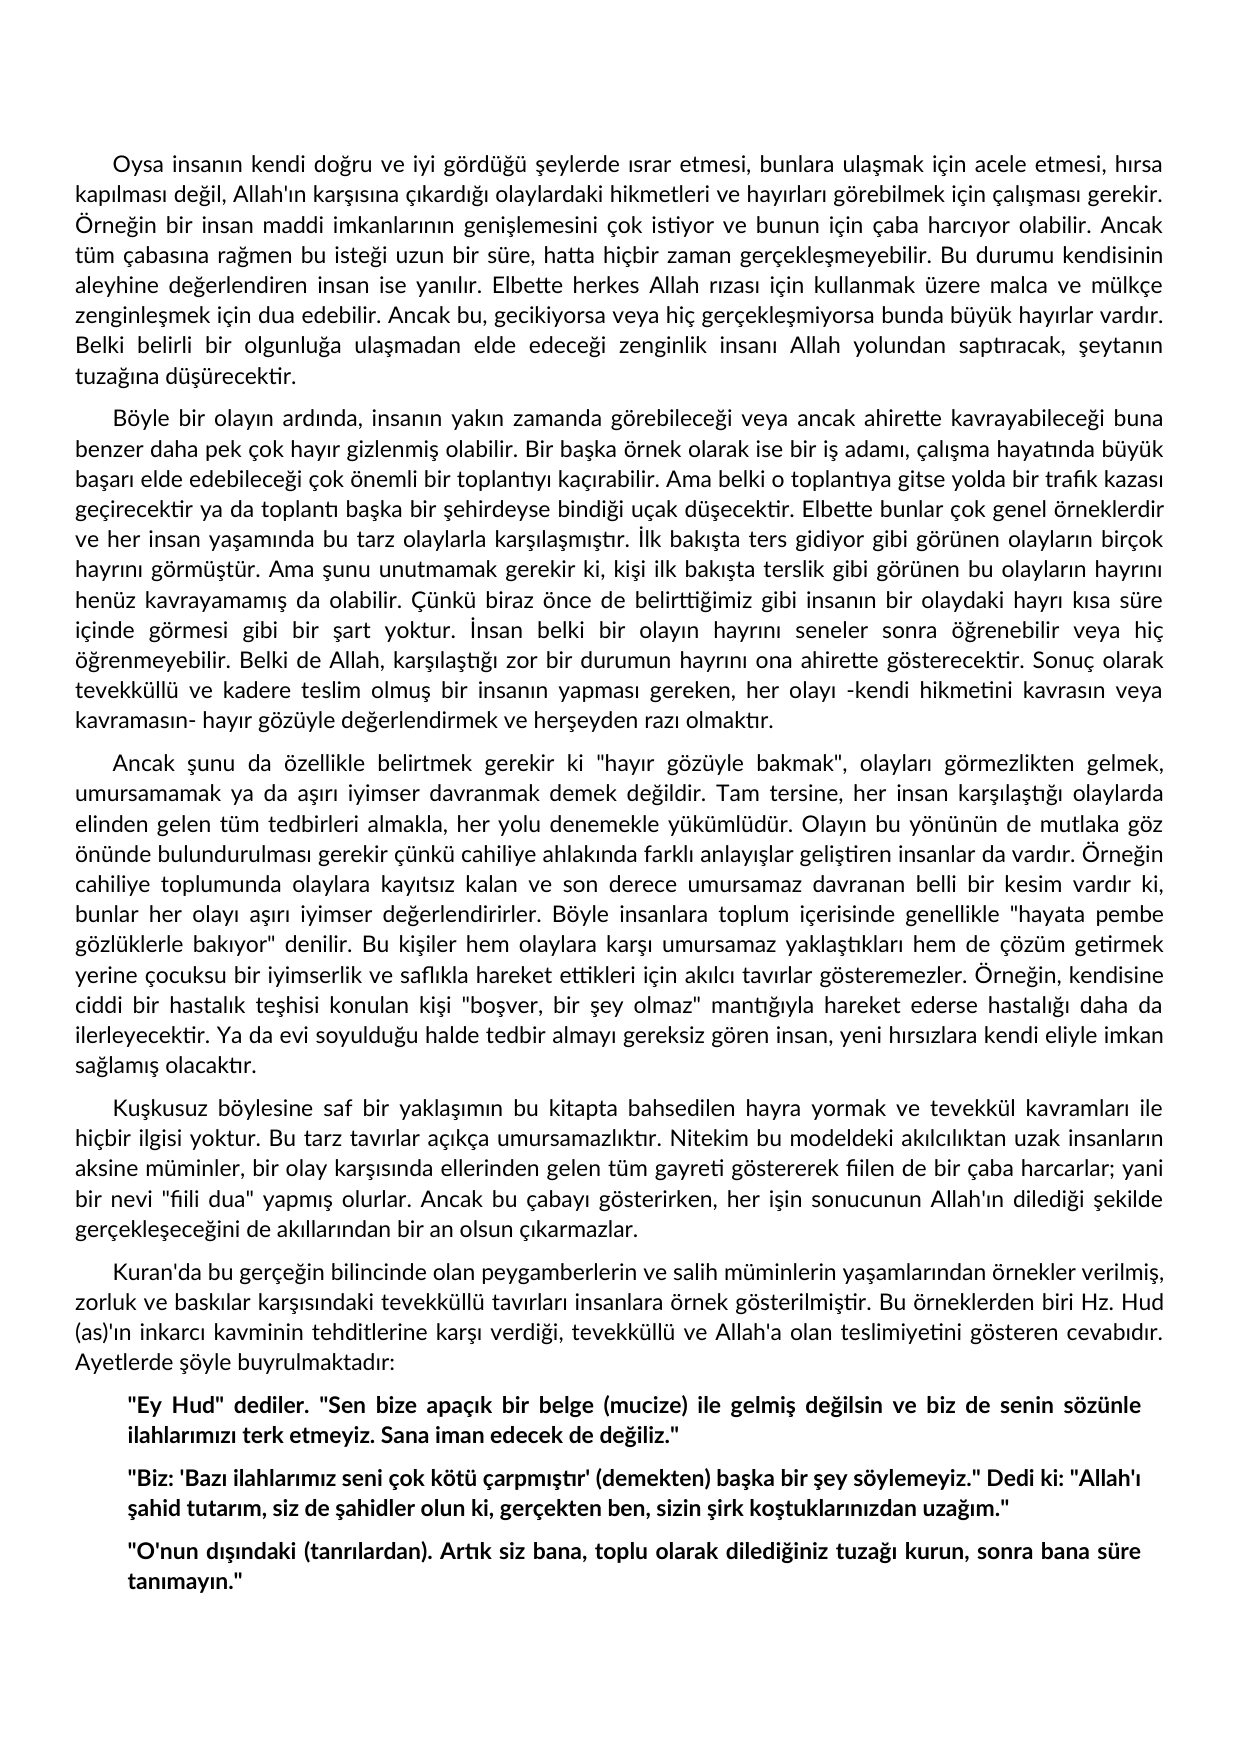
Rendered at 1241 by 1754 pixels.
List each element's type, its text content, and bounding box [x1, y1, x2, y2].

text Böyle bir olayın ardında, insanın yakın zamanda görebileceği veya ancak ahirette kavrayabileceği buna benzer daha pek çok hayır gizlenmiş olabilir. Bir başka örnek olarak ise bir iş adamı, çalışma hayatında büyük başarı elde edebileceği çok önemli bir toplantıyı kaçırabilir. Ama belki o toplantıya gitse yolda bir trafik kazası geçirecektir ya da toplantı başka bir şehirdeyse bindiği uçak düşecektir. Elbette bunlar çok genel örneklerdir ve her insan yaşamında bu tarz olaylarla karşılaşmıştır. İlk bakışta ters gidiyor gibi görünen olayların birçok hayrını görmüştür. Ama şunu unutmamak gerekir ki, kişi ilk bakışta terslik gibi görünen bu olayların hayrını henüz kavrayamamış da olabilir. Çünkü biraz önce de belirttiğimiz gibi insanın bir olaydaki hayrı kısa süre içinde görmesi gibi bir şart yoktur. İnsan belki bir olayın hayrını seneler sonra öğrenebilir veya hiç öğrenmeyebilir. Belki de Allah, karşılaştığı zor bir durumun hayrını ona ahirette gösterecektir. Sonuç olarak tevekküllü ve kadere teslim olmuş bir insanın yapması gereken, her olayı -kendi hikmetini kavrasın veya kavramasın- hayır gözüyle değerlendirmek ve herşeyden razı olmaktır. [75, 404, 1165, 734]
text Kuran'da bu gerçeğin bilincinde olan peygamberlerin ve salih müminlerin yaşamlarından örnekler verilmiş, zorluk ve baskılar karşısındaki tevekküllü tavırları insanlara örnek gösterilmiştir. Bu örneklerden biri Hz. Hud (as)'ın inkarcı kavminin tehditlerine karşı verdiği, tevekküllü ve Allah'a olan teslimiyetini gösteren cevabıdır. Ayetlerde şöyle buyrulmaktadır: [75, 1257, 1165, 1375]
text Ancak şunu da özellikle belirtmek gerekir ki "hayır gözüyle bakmak", olayları görmezlikten gelmek, umursamamak ya da aşırı iyimser davranmak demek değildir. Tam tersine, her insan karşılaştığı olaylarda elinden gelen tüm tedbirleri almakla, her yolu denemekle yükümlüdür. Olayın bu yönünün de mutlaka göz önünde bulundurulması gerekir çünkü cahiliye ahlakında farklı anlayışlar geliştiren insanlar da vardır. Örneğin cahiliye toplumunda olaylara kayıtsız kalan ve son derece umursamaz davranan belli bir kesim vardır ki, bunlar her olayı aşırı iyimser değerlendirirler. Böyle insanlara toplum içerisinde genellikle "hayata pembe gözlüklerle bakıyor" denilir. Bu kişiler hem olaylara karşı umursamaz yaklaştıkları hem de çözüm getirmek yerine çocuksu bir iyimserlik ve saflıkla hareket ettikleri için akılcı tavırlar gösteremezler. Örneğin, kendisine ciddi bir hastalık teşhisi konulan kişi "boşver, bir şey olmaz" mantığıyla hareket ederse hastalığı daha da ilerleyecektir. Ya da evi soyulduğu halde tedbir almayı gereksiz gören insan, yeni hırsızlara kendi eliyle imkan sağlamış olacaktır. [75, 749, 1165, 1078]
text Kuşkusuz böylesine saf bir yaklaşımın bu kitapta bahsedilen hayra yormak ve tevekkül kavramları ile hiçbir ilgisi yoktur. Bu tarz tavırlar açıkça umursamazlıktır. Nitekim bu modeldeki akılcılıktan uzak insanların aksine müminler, bir olay karşısında ellerinden gelen tüm gayreti göstererek fiilen de bir çaba harcarlar; yani bir nevi "fiili dua" yapmış olurlar. Ancak bu çabayı gösterirken, her işin sonucunun Allah'ın dilediği şekilde gerçekleşeceğini de akıllarından bir an olsun çıkarmazlar. [75, 1094, 1165, 1242]
text "Biz: 'Bazı ilahlarımız seni çok kötü çarpmıştır' (demekten) başka bir şey söylemeyiz." Dedi ki: "Allah'ı şahid tutarım, siz de şahidler olun ki, gerçekten ben, sizin şirk koştuklarınızdan uzağım." [127, 1463, 1143, 1521]
text "O'nun dışındaki (tanrılardan). Artık siz bana, toplu olarak dilediğiniz tuzağı kurun, sonra bana süre tanımayın." [127, 1536, 1143, 1594]
text Oysa insanın kendi doğru ve iyi gördüğü şeylerde ısrar etmesi, bunlara ulaşmak için acele etmesi, hırsa kapılması değil, Allah'ın karşısına çıkardığı olaylardaki hikmetleri ve hayırları görebilmek için çalışması gerekir. Örneğin bir insan maddi imkanlarının genişlemesini çok istiyor ve bunun için çaba harcıyor olabilir. Ancak tüm çabasına rağmen bu isteği uzun bir süre, hatta hiçbir zaman gerçekleşmeyebilir. Bu durumu kendisinin aleyhine değerlendiren insan ise yanılır. Elbette herkes Allah rızası için kullanmak üzere malca ve mülkçe zenginleşmek için dua edebilir. Ancak bu, gecikiyorsa veya hiç gerçekleşmiyorsa bunda büyük hayırlar vardır. Belki belirli bir olgunluğa ulaşmadan elde edeceği zenginlik insanı Allah yolundan saptıracak, şeytanın tuzağına düşürecektir. [75, 150, 1165, 389]
text "Ey Hud" dediler. "Sen bize apaçık bir belge (mucize) ile gelmiş değilsin ve biz de senin sözünle ilahlarımızı terk etmeyiz. Sana iman edecek de değiliz." [127, 1391, 1143, 1448]
